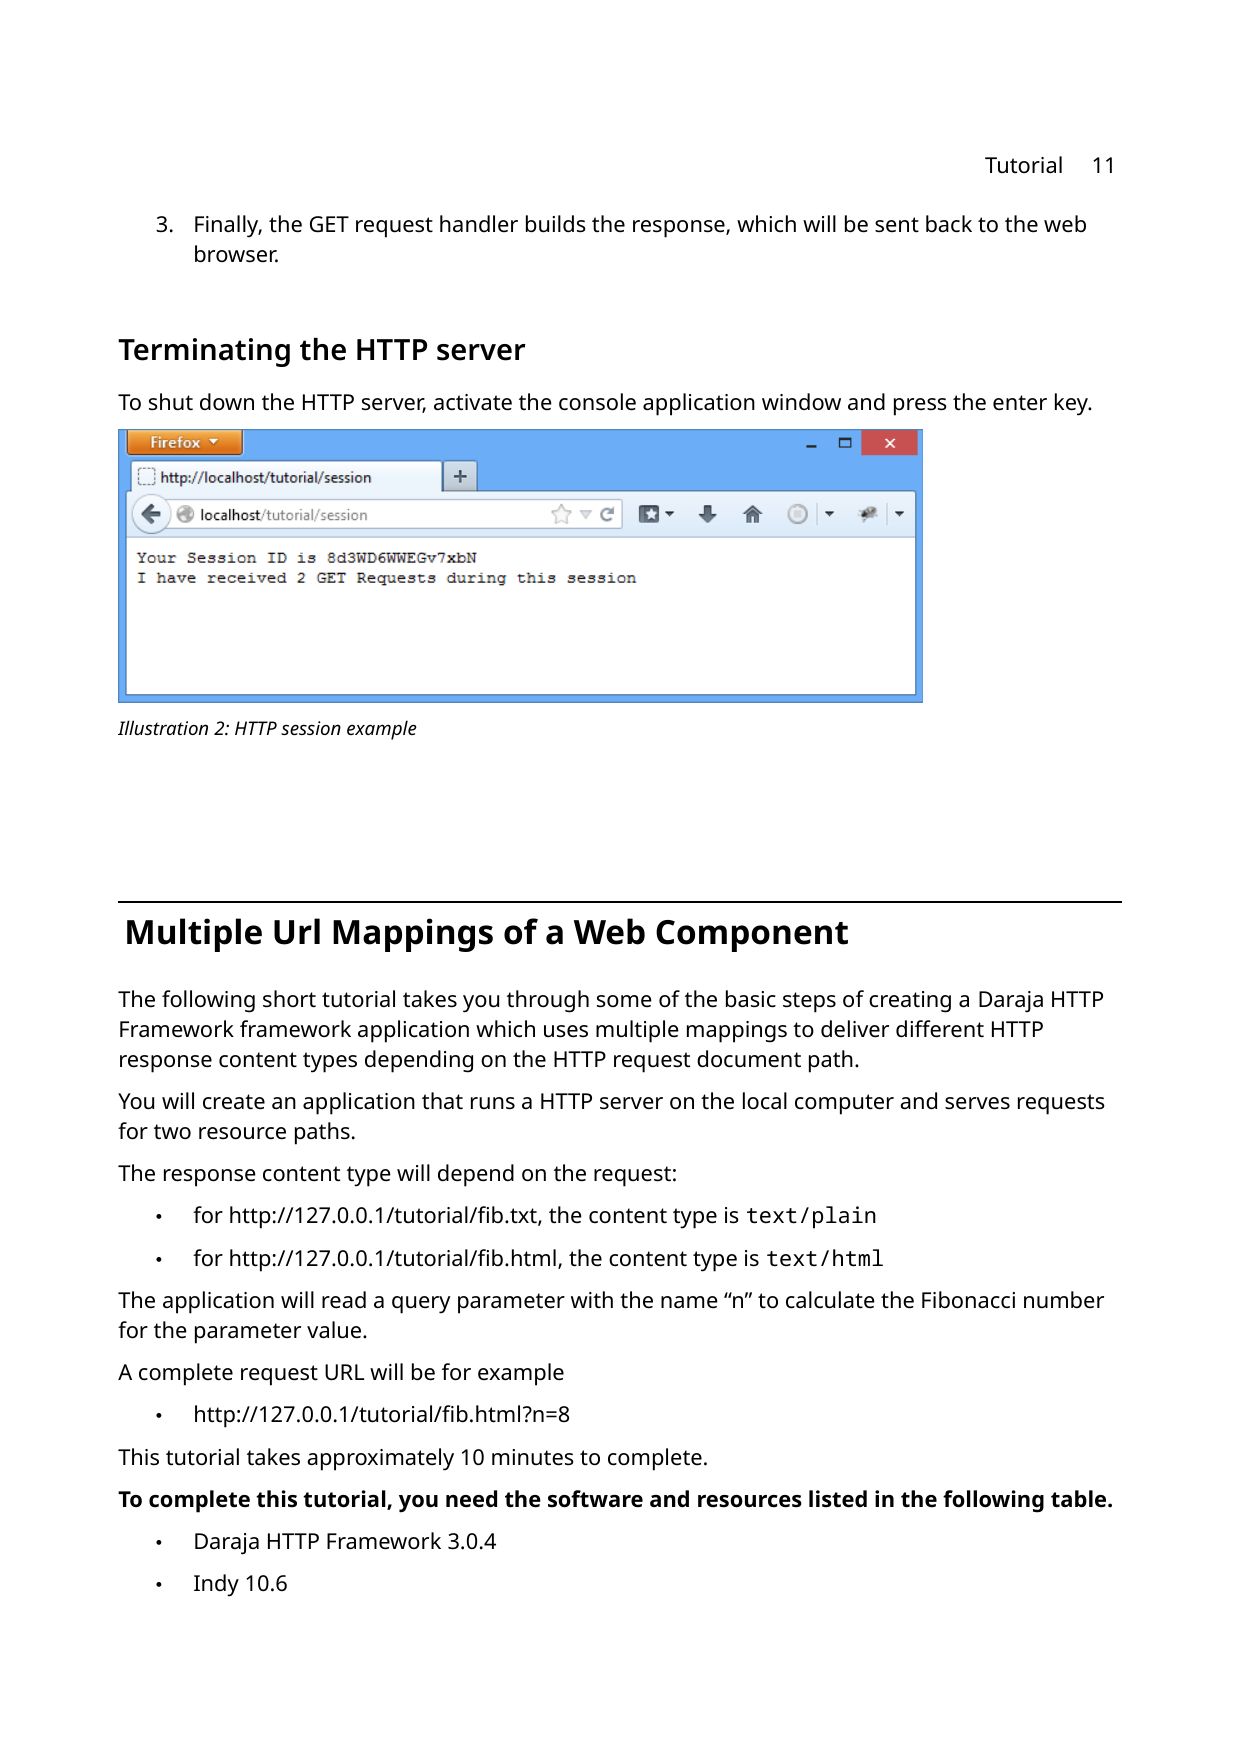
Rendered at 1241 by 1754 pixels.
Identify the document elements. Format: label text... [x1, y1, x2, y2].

list for http://127.0.0.1/tutorial/fib.html, the content type is text/html [156, 1242, 1122, 1272]
text To shut down the HTTP server, activate the console application window and press the enter key. [118, 387, 1122, 417]
text The application will read a query parameter with the name “n” to calculate the Fibonacci number for the parameter value. [118, 1285, 1122, 1344]
subtitle Terminating the HTTP server [118, 329, 1122, 369]
list Indy 10.6 [156, 1568, 1122, 1598]
list Finally, the GET request handler builds the response, which will be sent back to the web browser. [156, 209, 1122, 269]
list http://127.0.0.1/tutorial/fib.html?n=8 [156, 1399, 1122, 1429]
subtitle Multiple Url Mappings of a Web Component [118, 903, 1122, 960]
picture [118, 429, 923, 703]
text A complete request URL will be for example [118, 1357, 1122, 1387]
text This tutorial takes approximately 10 minutes to complete. [118, 1441, 1122, 1471]
text To complete this tutorial, you need the software and resources listed in the following table. [118, 1484, 1122, 1513]
list Daraja HTTP Framework 3.0.4 [156, 1526, 1122, 1556]
text The following short tutorial takes you through some of the basic steps of creating a Daraja HTTP Framework framework application which uses multiple mappings to deliver different HTTP response content types depending on the HTTP request document path. [118, 984, 1122, 1073]
text You will create an application that runs a HTTP server on the local computer and serves requests for two resource paths. [118, 1086, 1122, 1145]
list for http://127.0.0.1/tutorial/fib.txt, the content type is text/plain [156, 1200, 1122, 1230]
text Illustration 2: HTTP session example [118, 703, 923, 741]
text The response content type will depend on the request: [118, 1158, 1122, 1188]
